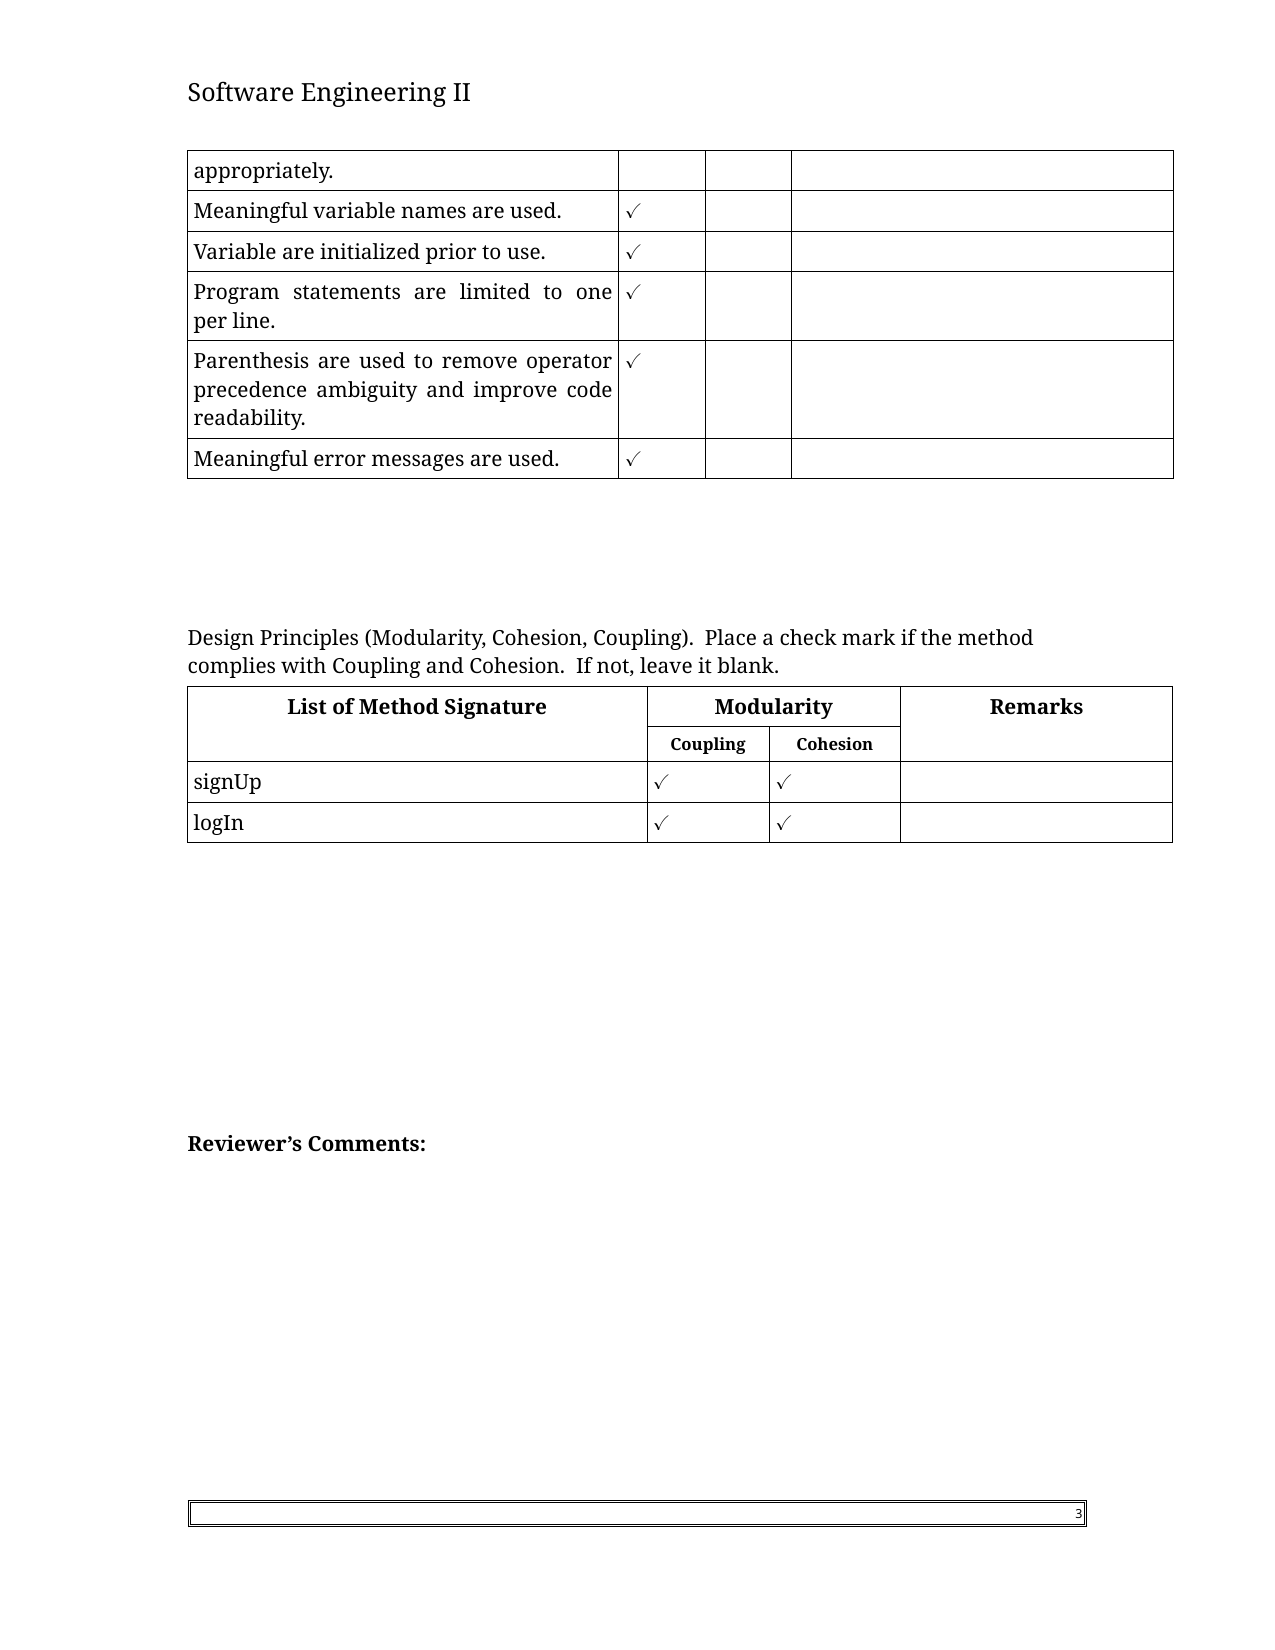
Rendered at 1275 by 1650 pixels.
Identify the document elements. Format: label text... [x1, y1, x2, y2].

table_cell [792, 272, 1173, 340]
table_cell [706, 341, 791, 437]
table_cell [901, 762, 1172, 801]
subtitle Reviewer’s Comments: [187, 1129, 1087, 1186]
table_cell Meaningful variable names are used. [188, 191, 618, 231]
table_header List of Method Signature [188, 687, 647, 761]
table_cell Cohesion [770, 727, 900, 761]
table_cell ✓ [619, 232, 705, 271]
subtitle Design Principles (Modularity, Cohesion, Coupling). Place a check mark if the method complies with Coupling and Cohesion. If not, leave it blank. [187, 623, 1087, 679]
table_header Modularity [648, 687, 900, 726]
table_cell [792, 232, 1173, 271]
table_cell ✓ [619, 191, 705, 231]
table_cell [706, 191, 791, 231]
table_cell ✓ [619, 439, 705, 478]
table_cell [706, 439, 791, 478]
table_cell [619, 151, 705, 190]
table_cell ✓ [619, 272, 705, 340]
table_header Remarks [901, 687, 1172, 761]
table_cell [792, 439, 1173, 478]
table_cell ✓ [770, 803, 900, 842]
table_cell [792, 151, 1173, 190]
table_cell Parenthesis are used to remove operator precedence ambiguity and improve code readability. [188, 341, 618, 437]
table_cell ✓ [619, 341, 705, 437]
table_cell logIn [188, 803, 647, 842]
table_cell Coupling [648, 727, 769, 761]
table_cell ✓ [648, 803, 769, 842]
table_cell [706, 272, 791, 340]
table_cell appropriately. [188, 151, 618, 190]
table_cell Program statements are limited to one per line. [188, 272, 618, 340]
table_cell [901, 803, 1172, 842]
table_cell [706, 232, 791, 271]
table_cell Meaningful error messages are used. [188, 439, 618, 478]
table_cell ✓ [648, 762, 769, 801]
table_cell [792, 341, 1173, 437]
table_cell [706, 151, 791, 190]
table_cell signUp [188, 762, 647, 801]
table_cell Variable are initialized prior to use. [188, 232, 618, 271]
table_cell ✓ [770, 762, 900, 801]
table_cell [792, 191, 1173, 231]
